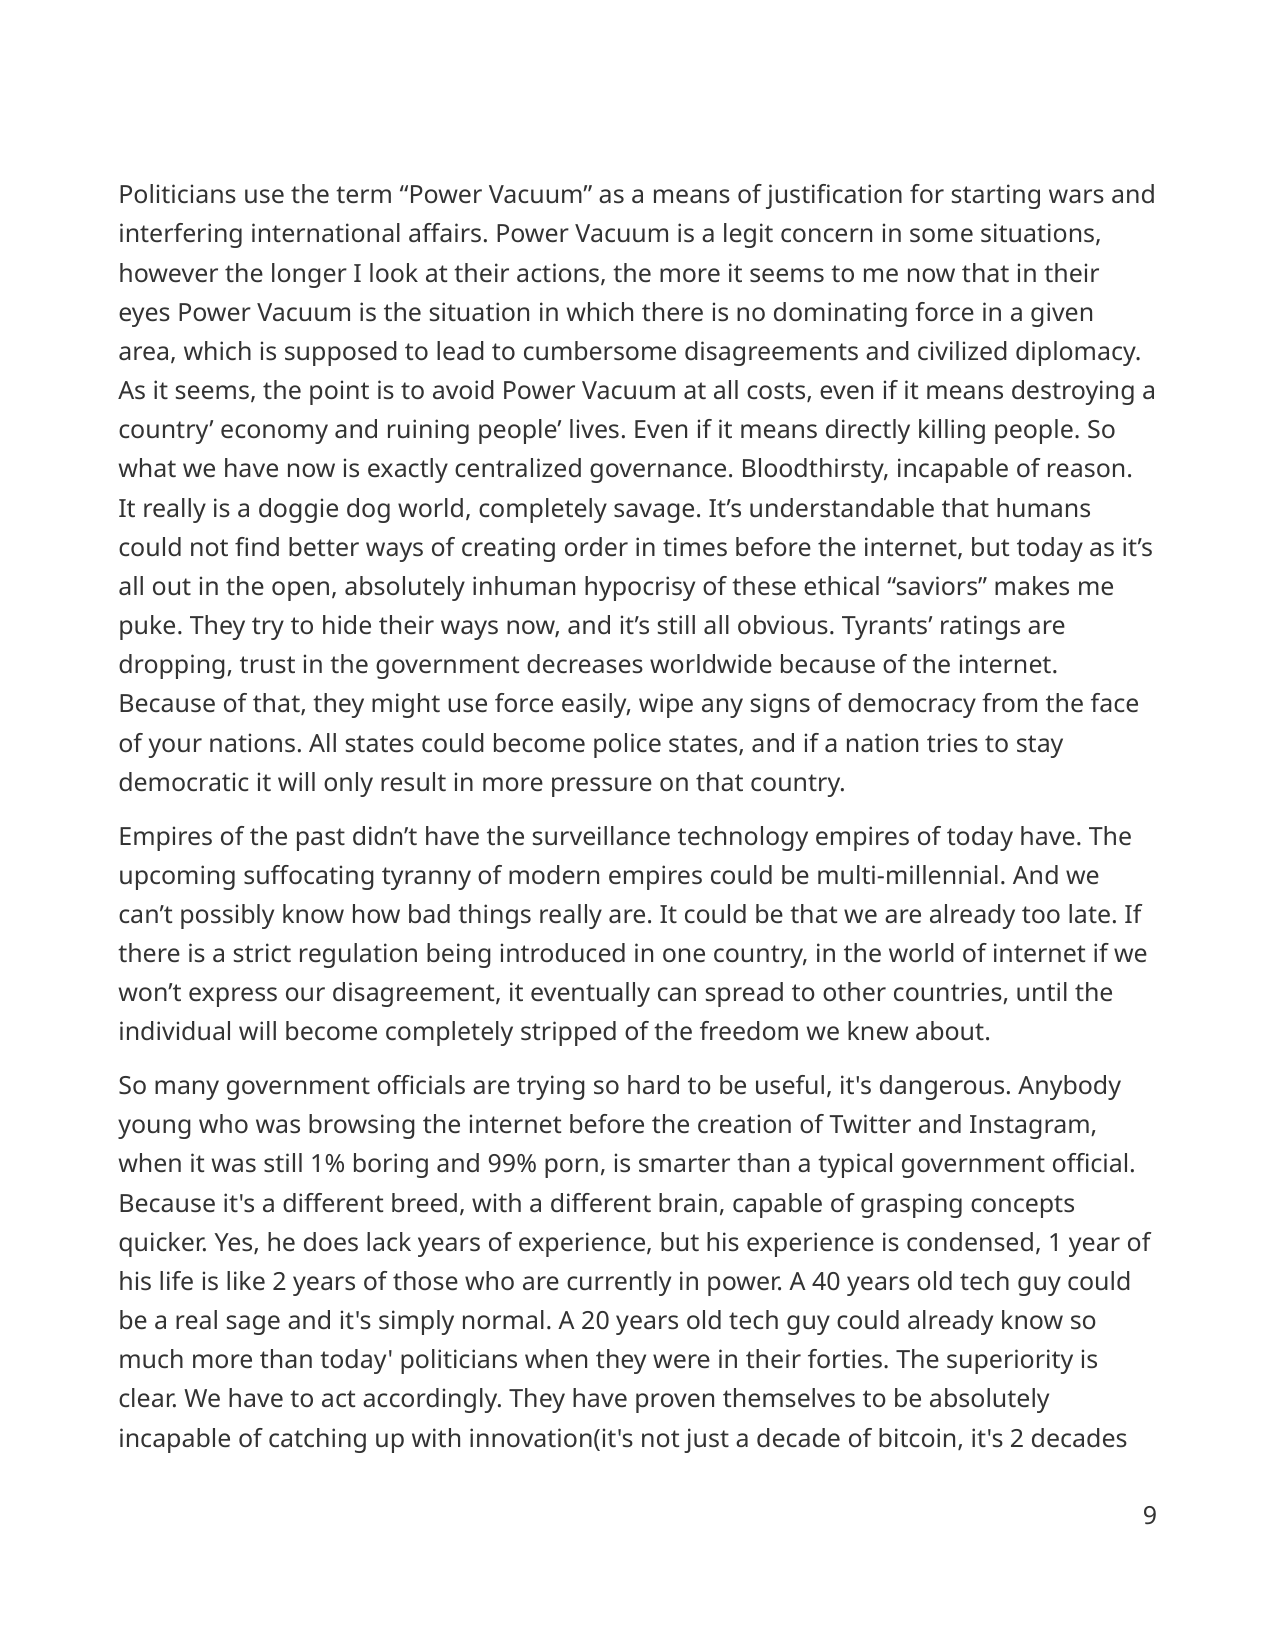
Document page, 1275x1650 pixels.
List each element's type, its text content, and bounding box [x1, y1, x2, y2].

text Empires of the past didn’t have the surveillance technology empires of today have. The upcoming suffocating tyranny of modern empires could be multi-millennial. And we can’t possibly know how bad things really are. It could be that we are already too late. If there is a strict regulation being introduced in one country, in the world of internet if we won’t express our disagreement, it eventually can spread to other countries, until the individual will become completely stripped of the freedom we knew about. [118, 818, 1157, 1048]
text Politicians use the term “Power Vacuum” as a means of justification for starting wars and interfering international affairs. Power Vacuum is a legit concern in some situations, however the longer I look at their actions, the more it seems to me now that in their eyes Power Vacuum is the situation in which there is no dominating force in a given area, which is supposed to lead to cumbersome disagreements and civilized diplomacy. As it seems, the point is to avoid Power Vacuum at all costs, even if it means destroying a country’ economy and ruining people’ lives. Even if it means directly killing people. So what we have now is exactly centralized governance. Bloodthirsty, incapable of reason. It really is a doggie dog world, completely savage. It’s understandable that humans could not find better ways of creating order in times before the internet, but today as it’s all out in the open, absolutely inhuman hypocrisy of these ethical “saviors” makes me puke. They try to hide their ways now, and it’s still all obvious. Tyrants’ ratings are dropping, trust in the government decreases worldwide because of the internet. Because of that, they might use force easily, wipe any signs of democracy from the face of your nations. All states could become police states, and if a nation tries to stay democratic it will only result in more pressure on that country. [118, 177, 1157, 798]
text So many government officials are trying so hard to be useful, it's dangerous. Anybody young who was browsing the internet before the creation of Twitter and Instagram, when it was still 1% boring and 99% porn, is smarter than a typical government official. Because it's a different breed, with a different brain, capable of grasping concepts quicker. Yes, he does lack years of experience, but his experience is condensed, 1 year of his life is like 2 years of those who are currently in power. A 40 years old tech guy could be a real sage and it's simply normal. A 20 years old tech guy could already know so much more than today' politicians when they were in their forties. The superiority is clear. We have to act accordingly. They have proven themselves to be absolutely incapable of catching up with innovation(it's not just a decade of bitcoin, it's 2 decades [118, 1068, 1157, 1454]
